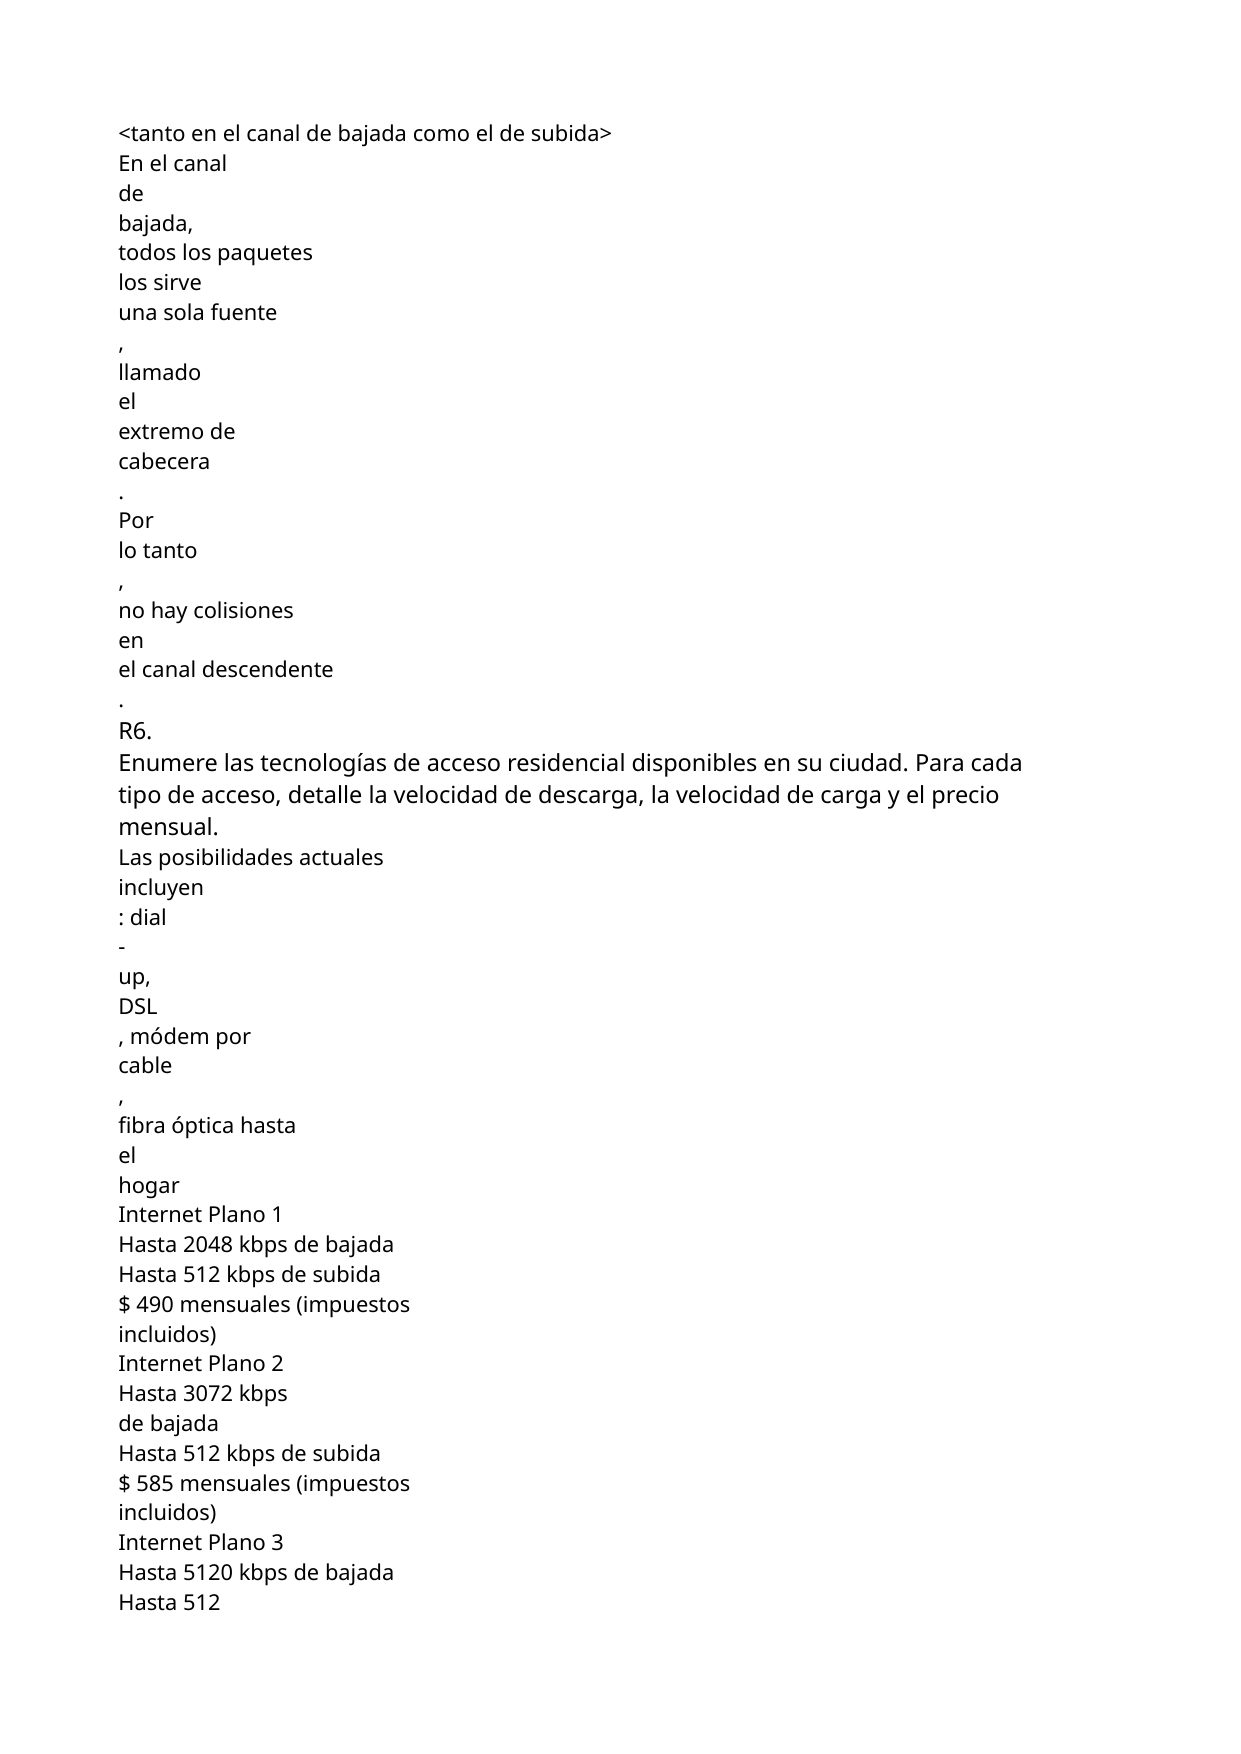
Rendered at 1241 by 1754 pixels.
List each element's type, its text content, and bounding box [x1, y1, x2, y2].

text mensual. [118, 810, 1122, 842]
text cabecera [118, 446, 1122, 476]
text Hasta 2048 kbps de bajada [118, 1229, 1122, 1259]
text : dial [118, 901, 1122, 931]
text $ 585 mensuales (impuestos [118, 1467, 1122, 1497]
text cable [118, 1050, 1122, 1080]
text , [118, 327, 1122, 356]
text , [118, 565, 1122, 595]
text Hasta 512 kbps de subida [118, 1259, 1122, 1289]
text - [118, 931, 1122, 961]
text en [118, 624, 1122, 654]
text Hasta 5120 kbps de bajada [118, 1557, 1122, 1587]
text up, [118, 961, 1122, 991]
text Hasta 3072 kbps [118, 1378, 1122, 1408]
text , [118, 1080, 1122, 1110]
text los sirve [118, 267, 1122, 297]
text una sola fuente [118, 297, 1122, 327]
text incluidos) [118, 1497, 1122, 1527]
text de bajada [118, 1408, 1122, 1438]
text hogar [118, 1169, 1122, 1199]
text . [118, 684, 1122, 714]
text incluidos) [118, 1318, 1122, 1348]
text R6. [118, 714, 1122, 746]
text el [118, 386, 1122, 416]
text fibra óptica hasta [118, 1110, 1122, 1140]
text Internet Plano 3 [118, 1527, 1122, 1557]
text tipo de acceso, detalle la velocidad de descarga, la velocidad de carga y el precio [118, 778, 1122, 810]
text llamado [118, 356, 1122, 386]
text lo tanto [118, 535, 1122, 565]
text Internet Plano 1 [118, 1199, 1122, 1229]
text de [118, 178, 1122, 207]
text En el canal [118, 148, 1122, 178]
text , módem por [118, 1021, 1122, 1050]
text DSL [118, 991, 1122, 1021]
text bajada, [118, 207, 1122, 237]
text no hay colisiones [118, 595, 1122, 624]
text incluyen [118, 872, 1122, 901]
text extremo de [118, 416, 1122, 446]
text Las posibilidades actuales [118, 842, 1122, 872]
text el canal descendente [118, 654, 1122, 684]
text Internet Plano 2 [118, 1348, 1122, 1378]
text <tanto en el canal de bajada como el de subida> [118, 118, 1122, 148]
text Hasta 512 [118, 1587, 1122, 1616]
text Hasta 512 kbps de subida [118, 1438, 1122, 1467]
text Por [118, 505, 1122, 535]
text Enumere las tecnologías de acceso residencial disponibles en su ciudad. Para cada [118, 746, 1122, 778]
text el [118, 1140, 1122, 1169]
text . [118, 476, 1122, 505]
text todos los paquetes [118, 237, 1122, 267]
text $ 490 mensuales (impuestos [118, 1289, 1122, 1318]
